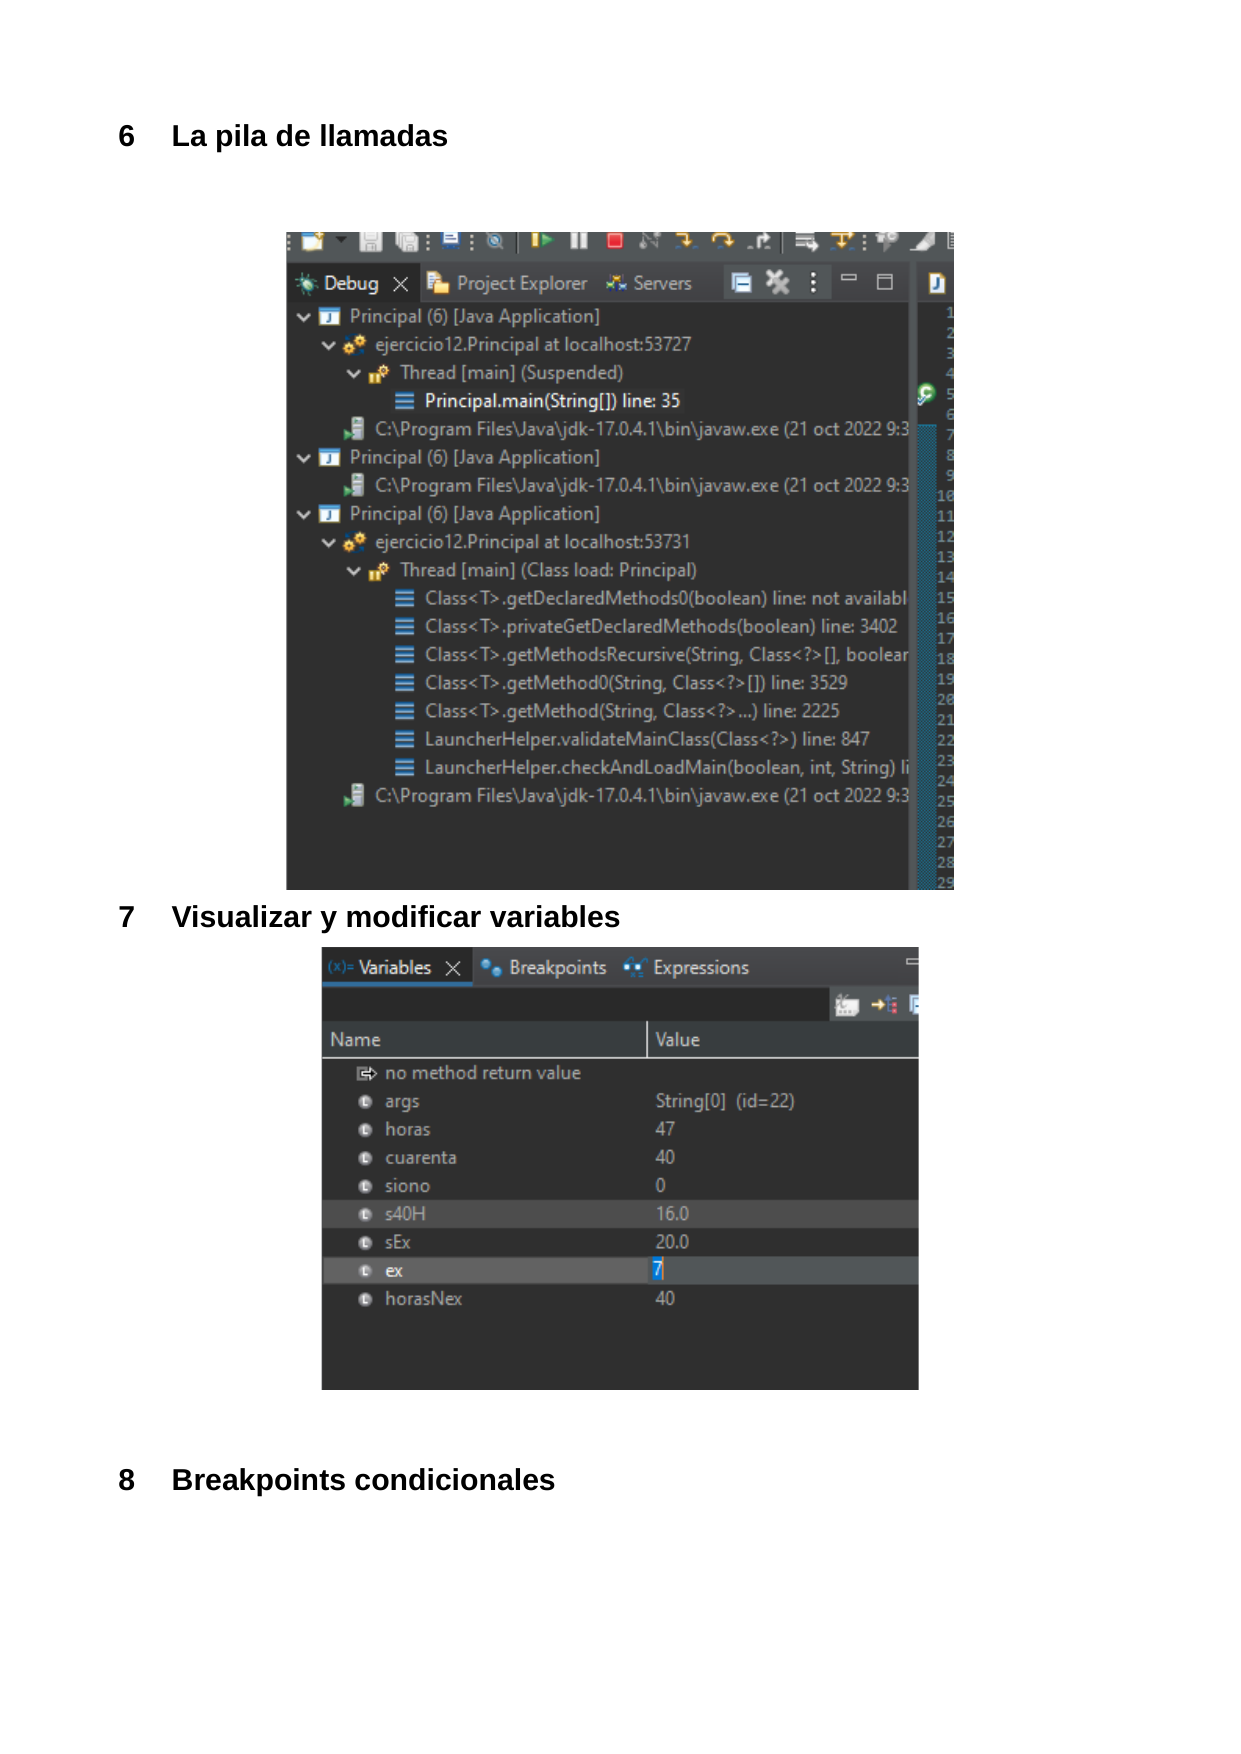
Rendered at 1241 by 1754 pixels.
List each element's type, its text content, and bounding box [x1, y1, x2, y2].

text 6 La pila de llamadas [118, 118, 1122, 153]
picture [286, 232, 954, 890]
text 7 Visualizar y modificar variables [118, 899, 1122, 933]
picture [321, 947, 919, 1390]
text 8 Breakpoints condicionales [118, 1462, 1122, 1496]
